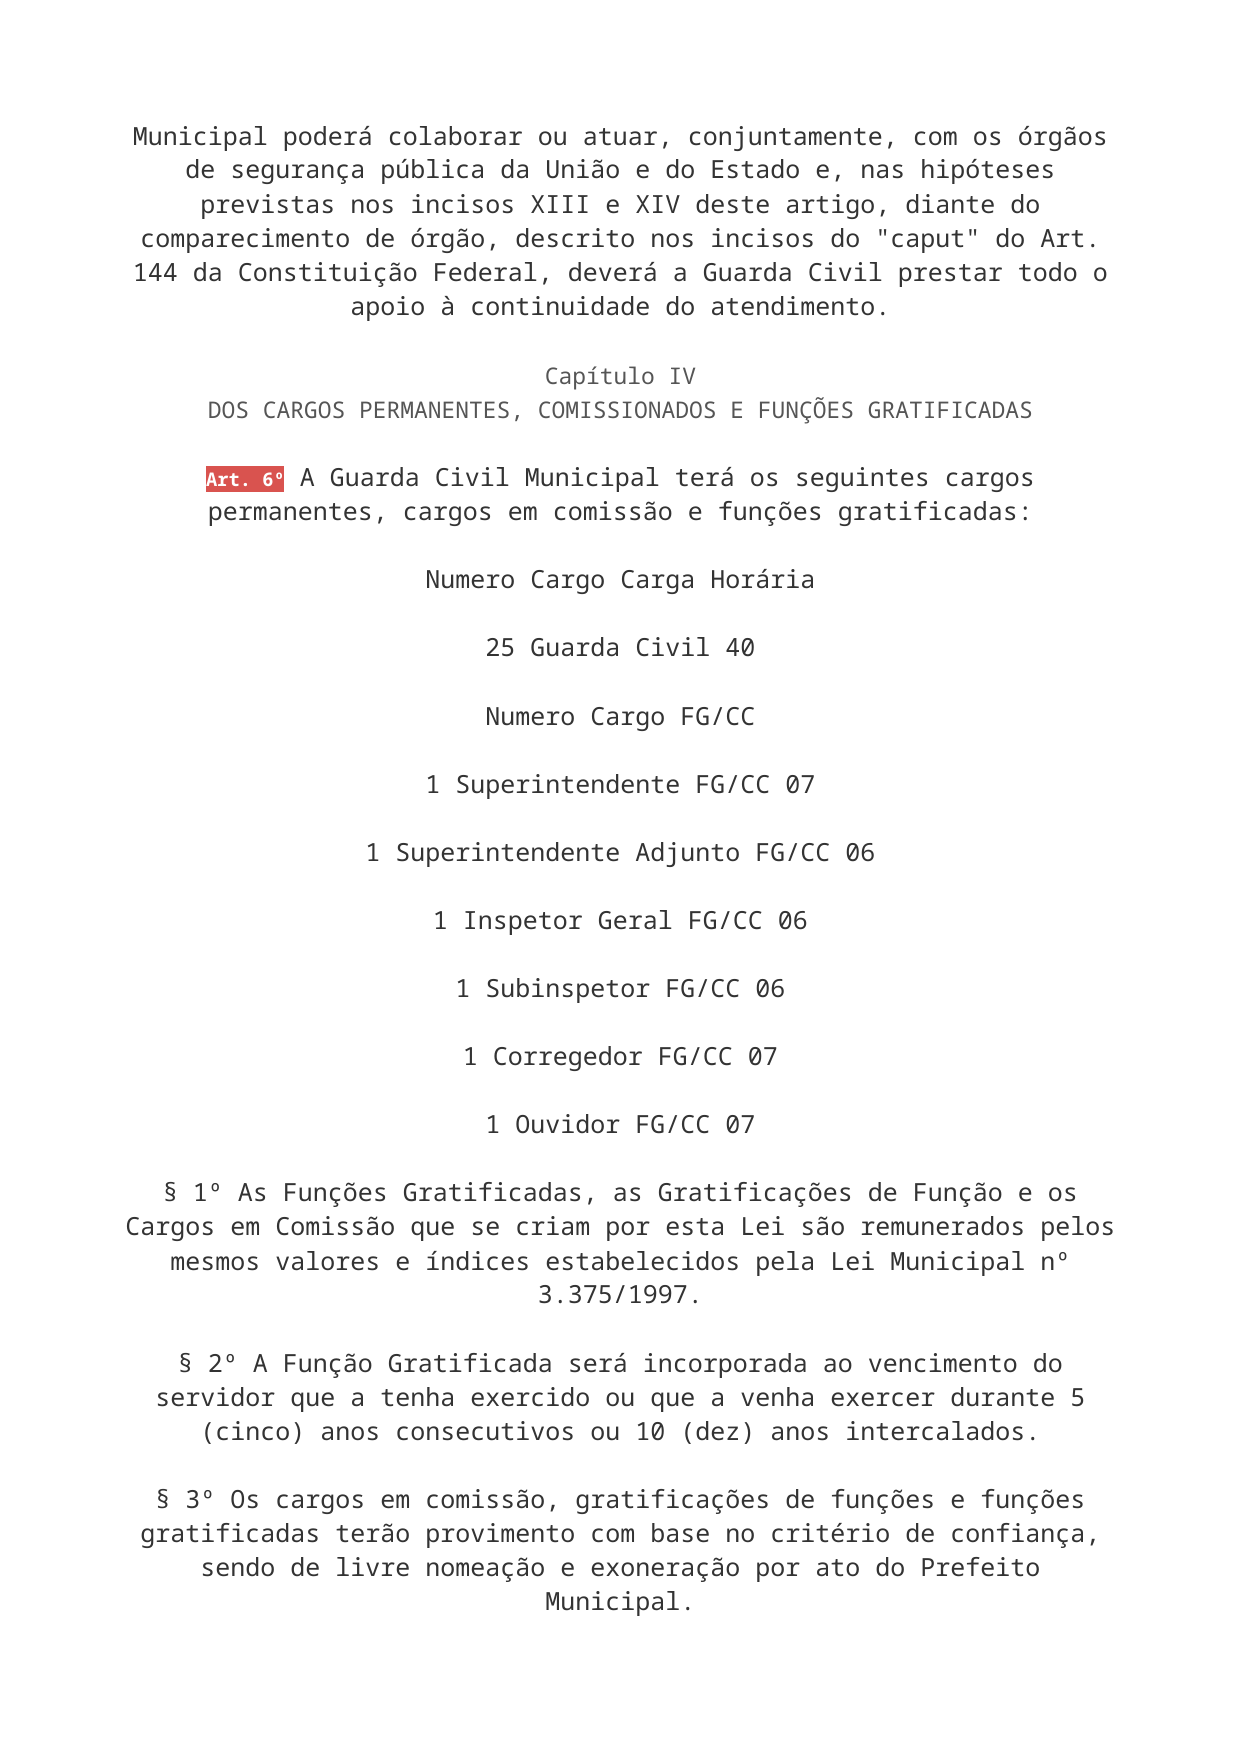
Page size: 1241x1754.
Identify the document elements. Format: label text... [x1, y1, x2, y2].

text Art. 6º A Guarda Civil Municipal terá os seguintes cargos permanentes, cargos em comissão e funções gratificadas: Numero Cargo Carga Horária 25 Guarda Civil 40 Numero Cargo FG/CC 1 Superintendente FG/CC 07 1 Superintendente Adjunto FG/CC 06 1 Inspetor Geral FG/CC 06 1 Subinspetor FG/CC 06 1 Corregedor FG/CC 07 1 Ouvidor FG/CC 07 § 1º As Funções Gratificadas, as Gratificações de Função e os Cargos em Comissão que se criam por esta Lei são remunerados pelos mesmos valores e índices estabelecidos pela Lei Municipal nº 3.375/1997. § 2º A Função Gratificada será incorporada ao vencimento do servidor que a tenha exercido ou que a venha exercer durante 5 (cinco) anos consecutivos ou 10 (dez) anos intercalados. § 3º Os cargos em comissão, gratificações de funções e funções gratificadas terão provimento com base no critério de confiança, sendo de livre nomeação e exoneração por ato do Prefeito Municipal. [118, 426, 1122, 1618]
text Capítulo IV DOS CARGOS PERMANENTES, COMISSIONADOS E FUNÇÕES GRATIFICADAS [118, 322, 1122, 426]
text Municipal poderá colaborar ou atuar, conjuntamente, com os órgãos de segurança pública da União e do Estado e, nas hipóteses previstas nos incisos XIII e XIV deste artigo, diante do comparecimento de órgão, descrito nos incisos do "caput" do Art. 144 da Constituição Federal, deverá a Guarda Civil prestar todo o apoio à continuidade do atendimento. [118, 118, 1122, 322]
